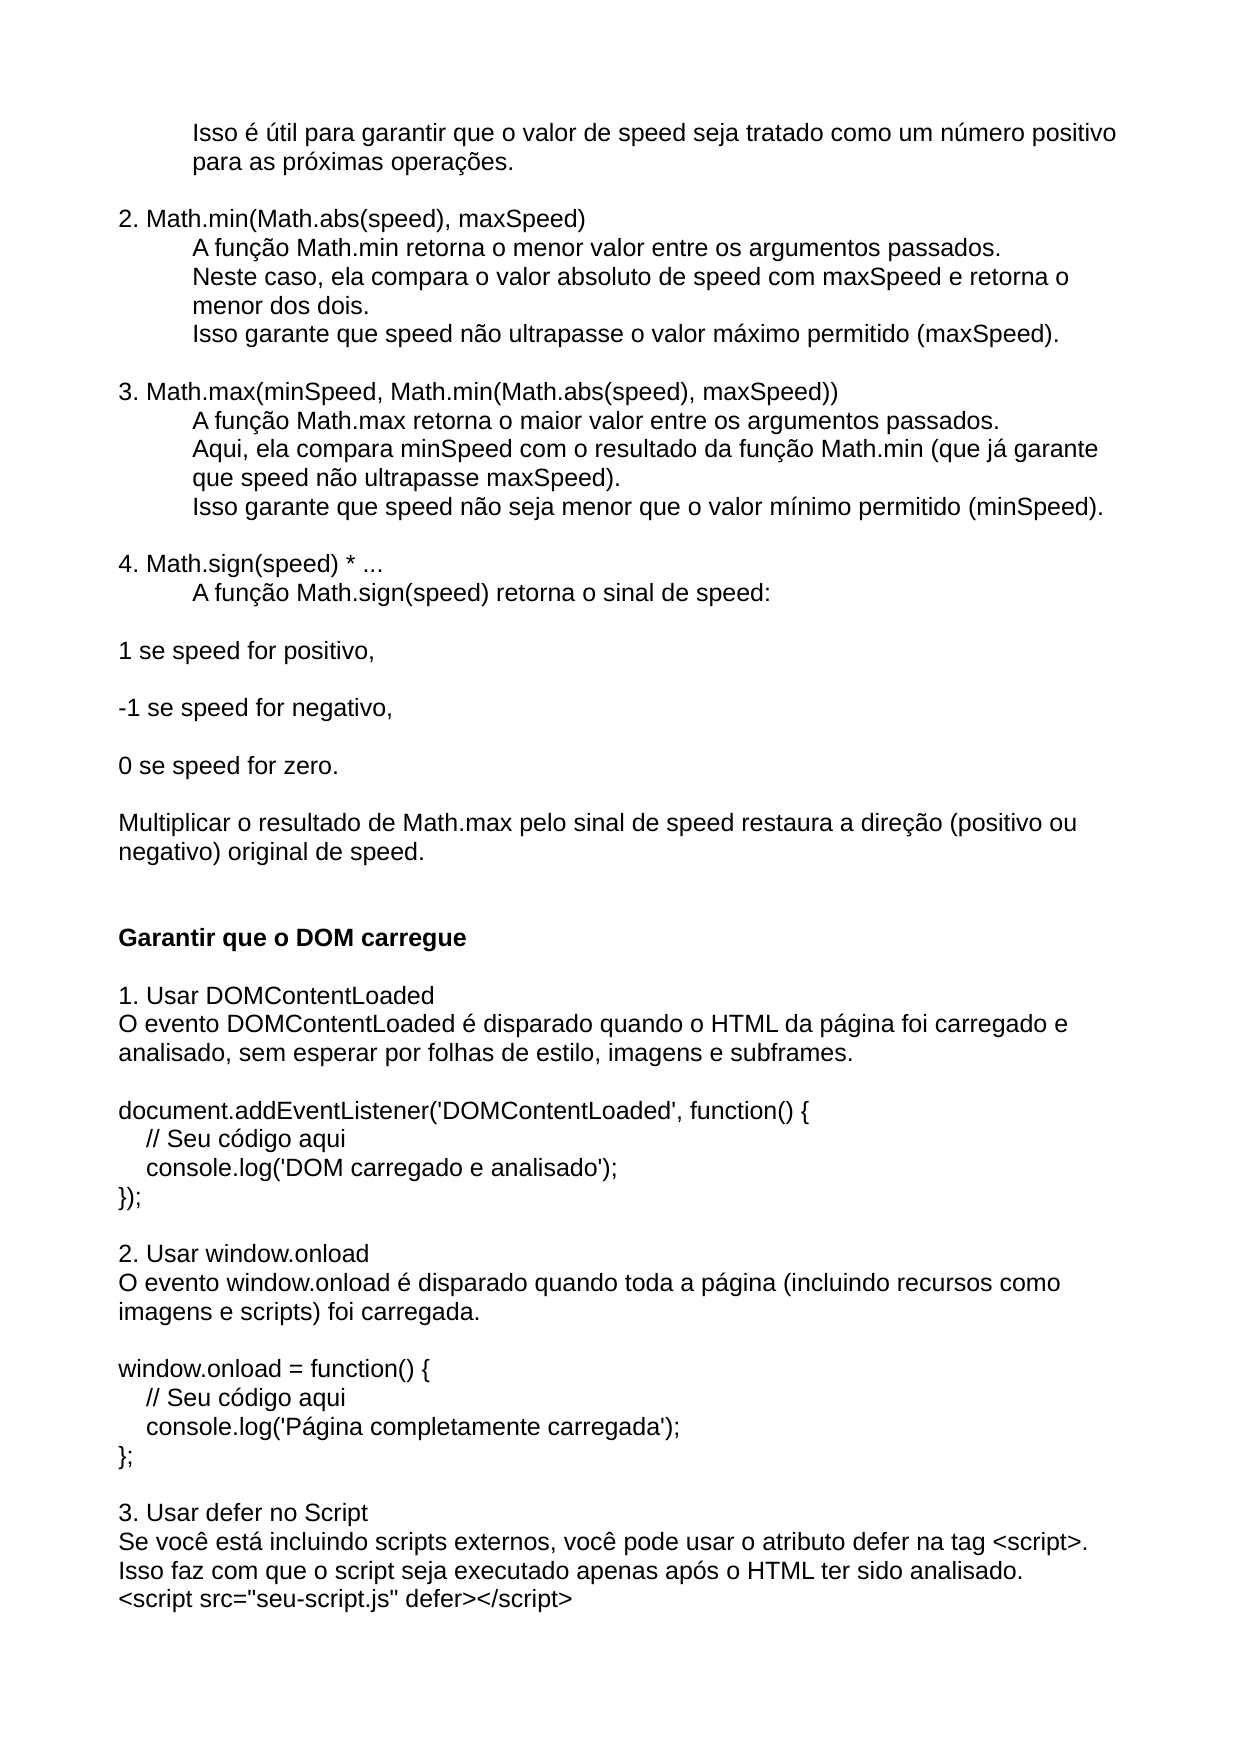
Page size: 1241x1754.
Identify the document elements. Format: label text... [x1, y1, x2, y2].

text O evento window.onload é disparado quando toda a página (incluindo recursos como imagens e scripts) foi carregada. [118, 1268, 1122, 1326]
text Isso garante que speed não seja menor que o valor mínimo permitido (minSpeed). [192, 492, 1122, 521]
text 0 se speed for zero. [118, 751, 1122, 779]
text }; [118, 1441, 1122, 1469]
text <script src="seu-script.js" defer></script> [118, 1584, 1122, 1613]
text A função Math.max retorna o maior valor entre os argumentos passados. [192, 406, 1122, 434]
text Neste caso, ela compara o valor absoluto de speed com maxSpeed e retorna o menor dos dois. [192, 262, 1122, 319]
text Aqui, ela compara minSpeed com o resultado da função Math.min (que já garante que speed não ultrapasse maxSpeed). [192, 434, 1122, 492]
text // Seu código aqui [118, 1124, 1122, 1153]
text -1 se speed for negativo, [118, 693, 1122, 722]
text O evento DOMContentLoaded é disparado quando o HTML da página foi carregado e analisado, sem esperar por folhas de estilo, imagens e subframes. [118, 1009, 1122, 1067]
text 1. Usar DOMContentLoaded [118, 981, 1122, 1009]
text Se você está incluindo scripts externos, você pode usar o atributo defer na tag <script>. Isso faz com que o script seja executado apenas após o HTML ter sido analisado. [118, 1527, 1122, 1584]
text console.log('DOM carregado e analisado'); [118, 1153, 1122, 1182]
text }); [118, 1182, 1122, 1211]
text 4. Math.sign(speed) * ... [118, 549, 1122, 578]
text A função Math.min retorna o menor valor entre os argumentos passados. [192, 233, 1122, 262]
text A função Math.sign(speed) retorna o sinal de speed: [192, 578, 1122, 607]
text document.addEventListener('DOMContentLoaded', function() { [118, 1096, 1122, 1124]
text console.log('Página completamente carregada'); [118, 1412, 1122, 1441]
text Isso é útil para garantir que o valor de speed seja tratado como um número positivo para as próximas operações. [192, 118, 1122, 176]
text Garantir que o DOM carregue [118, 923, 1122, 952]
text 3. Math.max(minSpeed, Math.min(Math.abs(speed), maxSpeed)) [118, 377, 1122, 406]
text 1 se speed for positivo, [118, 636, 1122, 664]
text 2. Math.min(Math.abs(speed), maxSpeed) [118, 204, 1122, 233]
text 3. Usar defer no Script [118, 1498, 1122, 1527]
text 2. Usar window.onload [118, 1239, 1122, 1268]
text Multiplicar o resultado de Math.max pelo sinal de speed restaura a direção (positivo ou negativo) original de speed. [118, 808, 1122, 866]
text Isso garante que speed não ultrapasse o valor máximo permitido (maxSpeed). [192, 319, 1122, 348]
text window.onload = function() { [118, 1354, 1122, 1383]
text // Seu código aqui [118, 1383, 1122, 1412]
